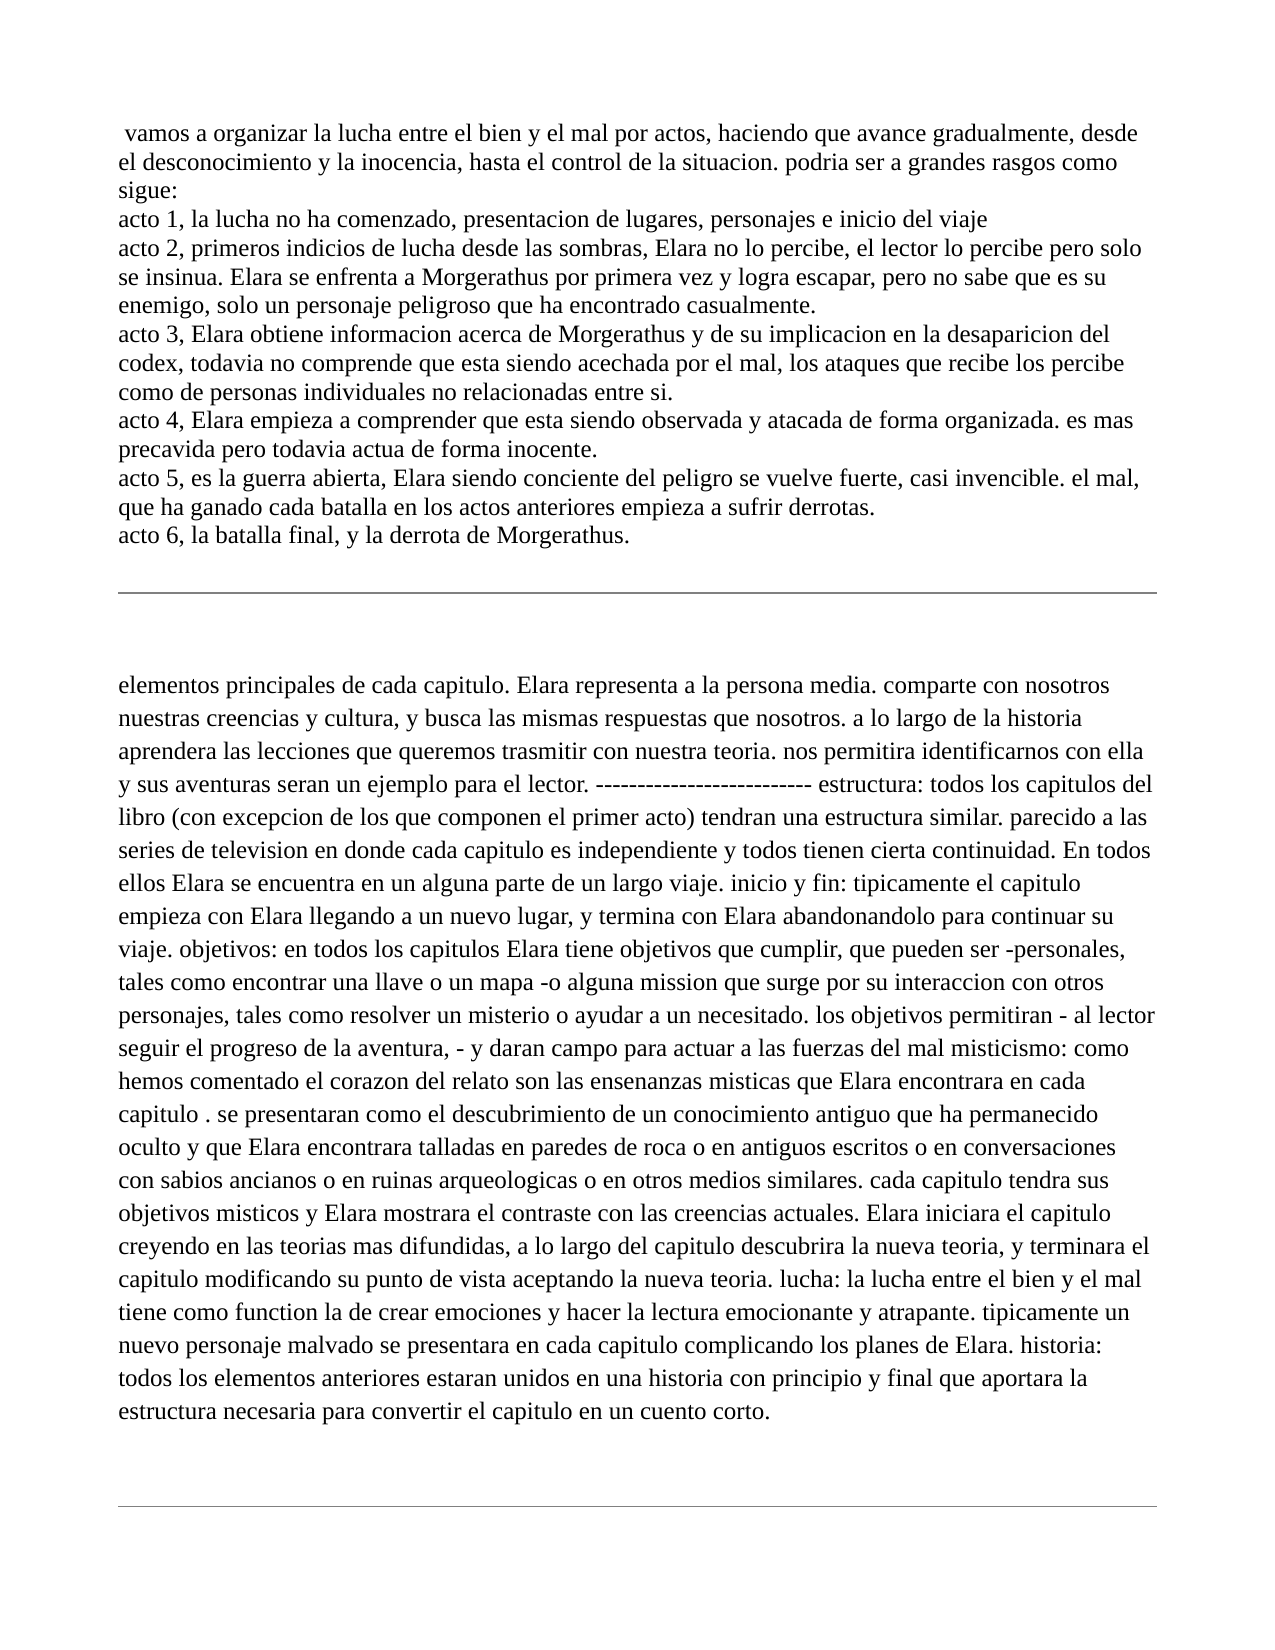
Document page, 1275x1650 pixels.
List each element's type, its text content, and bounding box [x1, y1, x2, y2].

text acto 6, la batalla final, y la derrota de Morgerathus. [118, 521, 1157, 549]
text vamos a organizar la lucha entre el bien y el mal por actos, haciendo que avance gradualmente, desde el desconocimiento y la inocencia, hasta el control de la situacion. podria ser a grandes rasgos como sigue: [118, 118, 1157, 204]
text acto 5, es la guerra abierta, Elara siendo conciente del peligro se vuelve fuerte, casi invencible. el mal, que ha ganado cada batalla en los actos anteriores empieza a sufrir derrotas. [118, 463, 1157, 521]
text elementos principales de cada capitulo. Elara representa a la persona media. comparte con nosotros nuestras creencias y cultura, y busca las mismas respuestas que nosotros. a lo largo de la historia aprendera las lecciones que queremos trasmitir con nuestra teoria. nos permitira identificarnos con ella y sus aventuras seran un ejemplo para el lector. -------------------------- estructura: todos los capitulos del libro (con excepcion de los que componen el primer acto) tendran una estructura similar. parecido a las series de television en donde cada capitulo es independiente y todos tienen cierta continuidad. En todos ellos Elara se encuentra en un alguna parte de un largo viaje. inicio y fin: tipicamente el capitulo empieza con Elara llegando a un nuevo lugar, y termina con Elara abandonandolo para continuar su viaje. objetivos: en todos los capitulos Elara tiene objetivos que cumplir, que pueden ser -personales, tales como encontrar una llave o un mapa -o alguna mission que surge por su interaccion con otros personajes, tales como resolver un misterio o ayudar a un necesitado. los objetivos permitiran - al lector seguir el progreso de la aventura, - y daran campo para actuar a las fuerzas del mal misticismo: como hemos comentado el corazon del relato son las ensenanzas misticas que Elara encontrara en cada capitulo . se presentaran como el descubrimiento de un conocimiento antiguo que ha permanecido oculto y que Elara encontrara talladas en paredes de roca o en antiguos escritos o en conversaciones con sabios ancianos o en ruinas arqueologicas o en otros medios similares. cada capitulo tendra sus objetivos misticos y Elara mostrara el contraste con las creencias actuales. Elara iniciara el capitulo creyendo en las teorias mas difundidas, a lo largo del capitulo descubrira la nueva teoria, y terminara el capitulo modificando su punto de vista aceptando la nueva teoria. lucha: la lucha entre el bien y el mal tiene como function la de crear emociones y hacer la lectura emocionante y atrapante. tipicamente un nuevo personaje malvado se presentara en cada capitulo complicando los planes de Elara. historia: todos los elementos anteriores estaran unidos en una historia con principio y final que aportara la estructura necesaria para convertir el capitulo en un cuento corto. [118, 670, 1157, 1425]
text acto 1, la lucha no ha comenzado, presentacion de lugares, personajes e inicio del viaje [118, 204, 1157, 233]
text acto 3, Elara obtiene informacion acerca de Morgerathus y de su implicacion en la desaparicion del codex, todavia no comprende que esta siendo acechada por el mal, los ataques que recibe los percibe como de personas individuales no relacionadas entre si. [118, 319, 1157, 406]
text acto 2, primeros indicios de lucha desde las sombras, Elara no lo percibe, el lector lo percibe pero solo se insinua. Elara se enfrenta a Morgerathus por primera vez y logra escapar, pero no sabe que es su enemigo, solo un personaje peligroso que ha encontrado casualmente. [118, 233, 1157, 319]
text acto 4, Elara empieza a comprender que esta siendo observada y atacada de forma organizada. es mas precavida pero todavia actua de forma inocente. [118, 406, 1157, 463]
